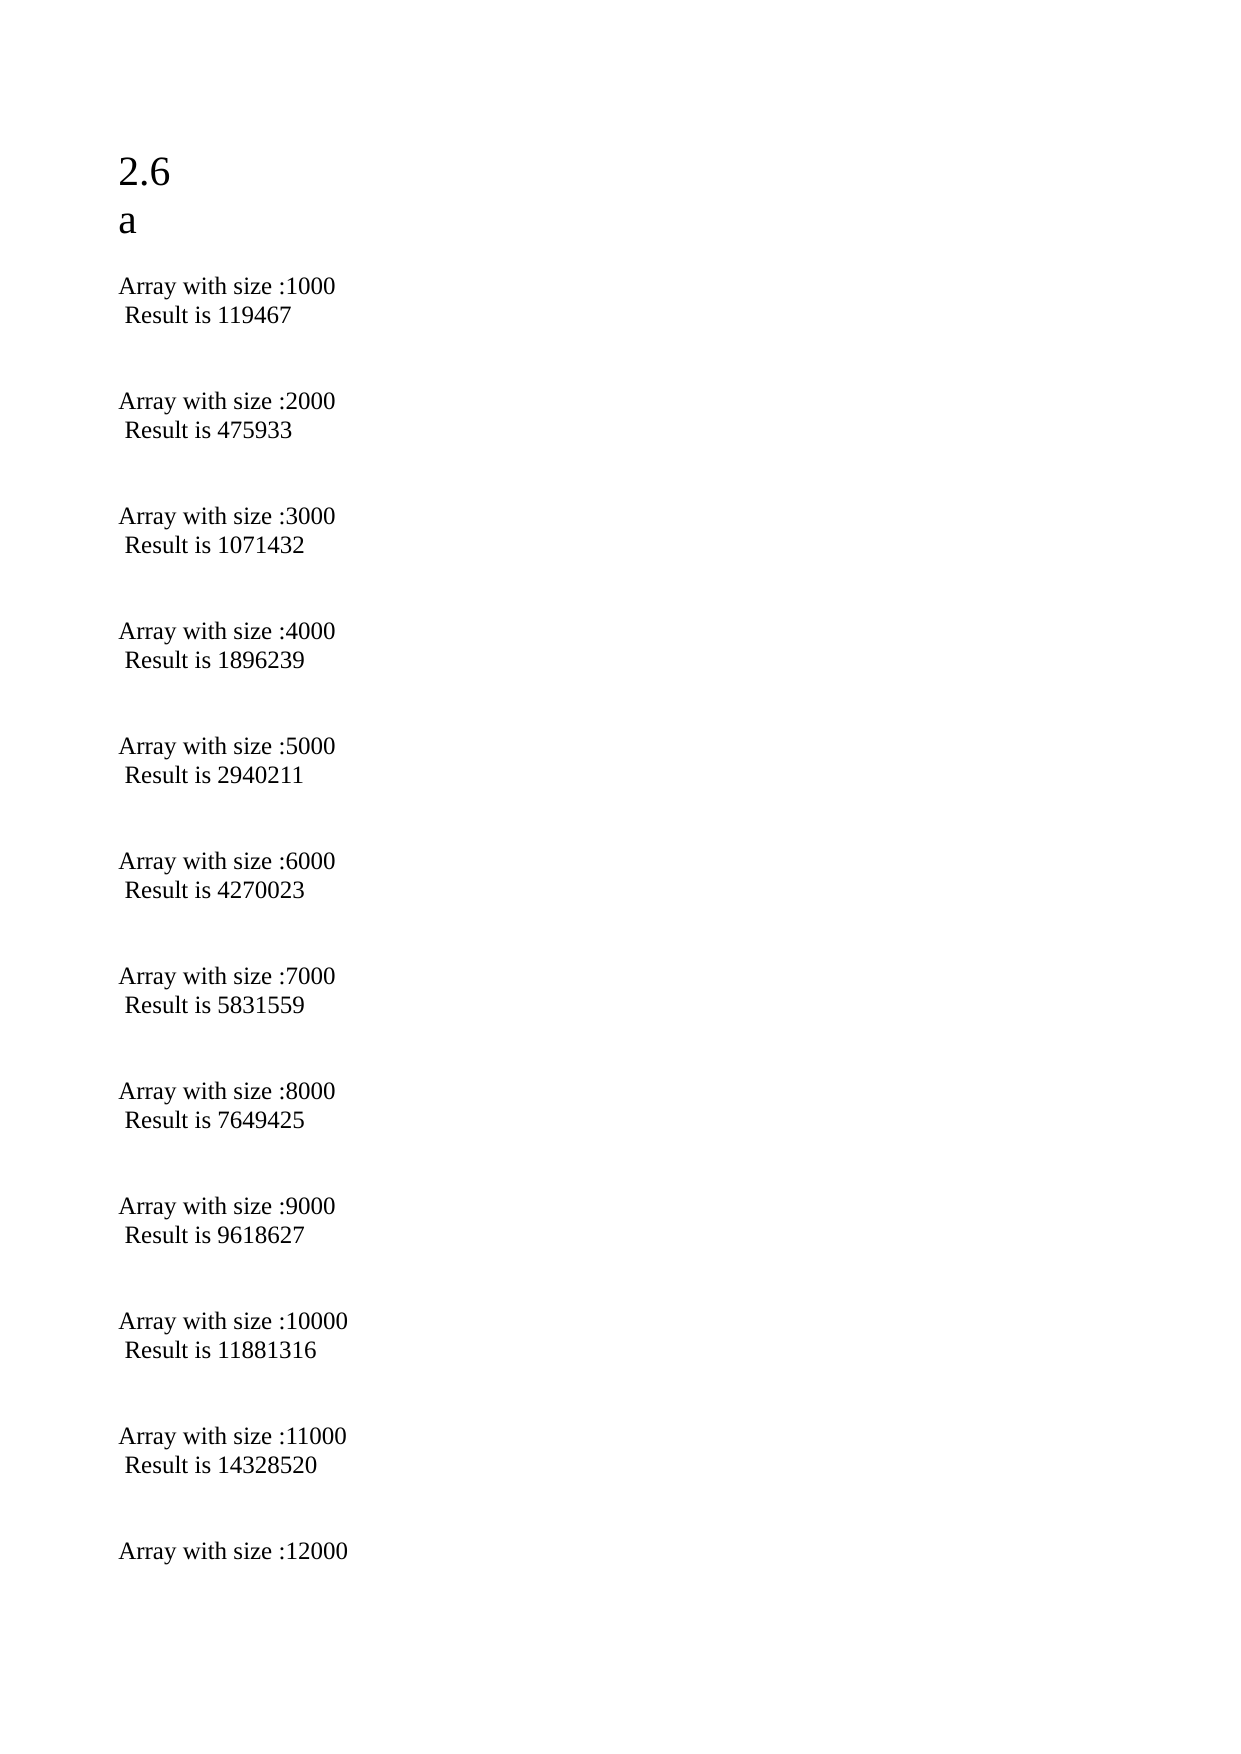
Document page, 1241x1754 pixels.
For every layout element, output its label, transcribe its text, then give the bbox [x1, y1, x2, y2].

text Result is 11881316 [118, 1335, 1122, 1364]
text Array with size :9000 [118, 1191, 1122, 1220]
text Result is 2940211 [118, 760, 1122, 789]
text Result is 14328520 [118, 1450, 1122, 1479]
text Array with size :1000 [118, 271, 1122, 300]
text Array with size :7000 [118, 961, 1122, 990]
text Result is 475933 [118, 415, 1122, 444]
text Array with size :10000 [118, 1306, 1122, 1335]
text Result is 7649425 [118, 1105, 1122, 1134]
text Result is 1071432 [118, 530, 1122, 559]
text Result is 5831559 [118, 990, 1122, 1019]
text Result is 119467 [118, 300, 1122, 329]
text Array with size :3000 [118, 501, 1122, 530]
text 2.6 [118, 147, 1122, 195]
text Array with size :5000 [118, 731, 1122, 760]
text Array with size :8000 [118, 1076, 1122, 1105]
text Result is 1896239 [118, 645, 1122, 674]
text Array with size :2000 [118, 386, 1122, 415]
text Array with size :6000 [118, 846, 1122, 875]
text Result is 4270023 [118, 875, 1122, 904]
text Array with size :11000 [118, 1421, 1122, 1450]
text Array with size :12000 [118, 1536, 1122, 1565]
text a [118, 195, 1122, 243]
text Result is 9618627 [118, 1220, 1122, 1249]
text Array with size :4000 [118, 616, 1122, 645]
